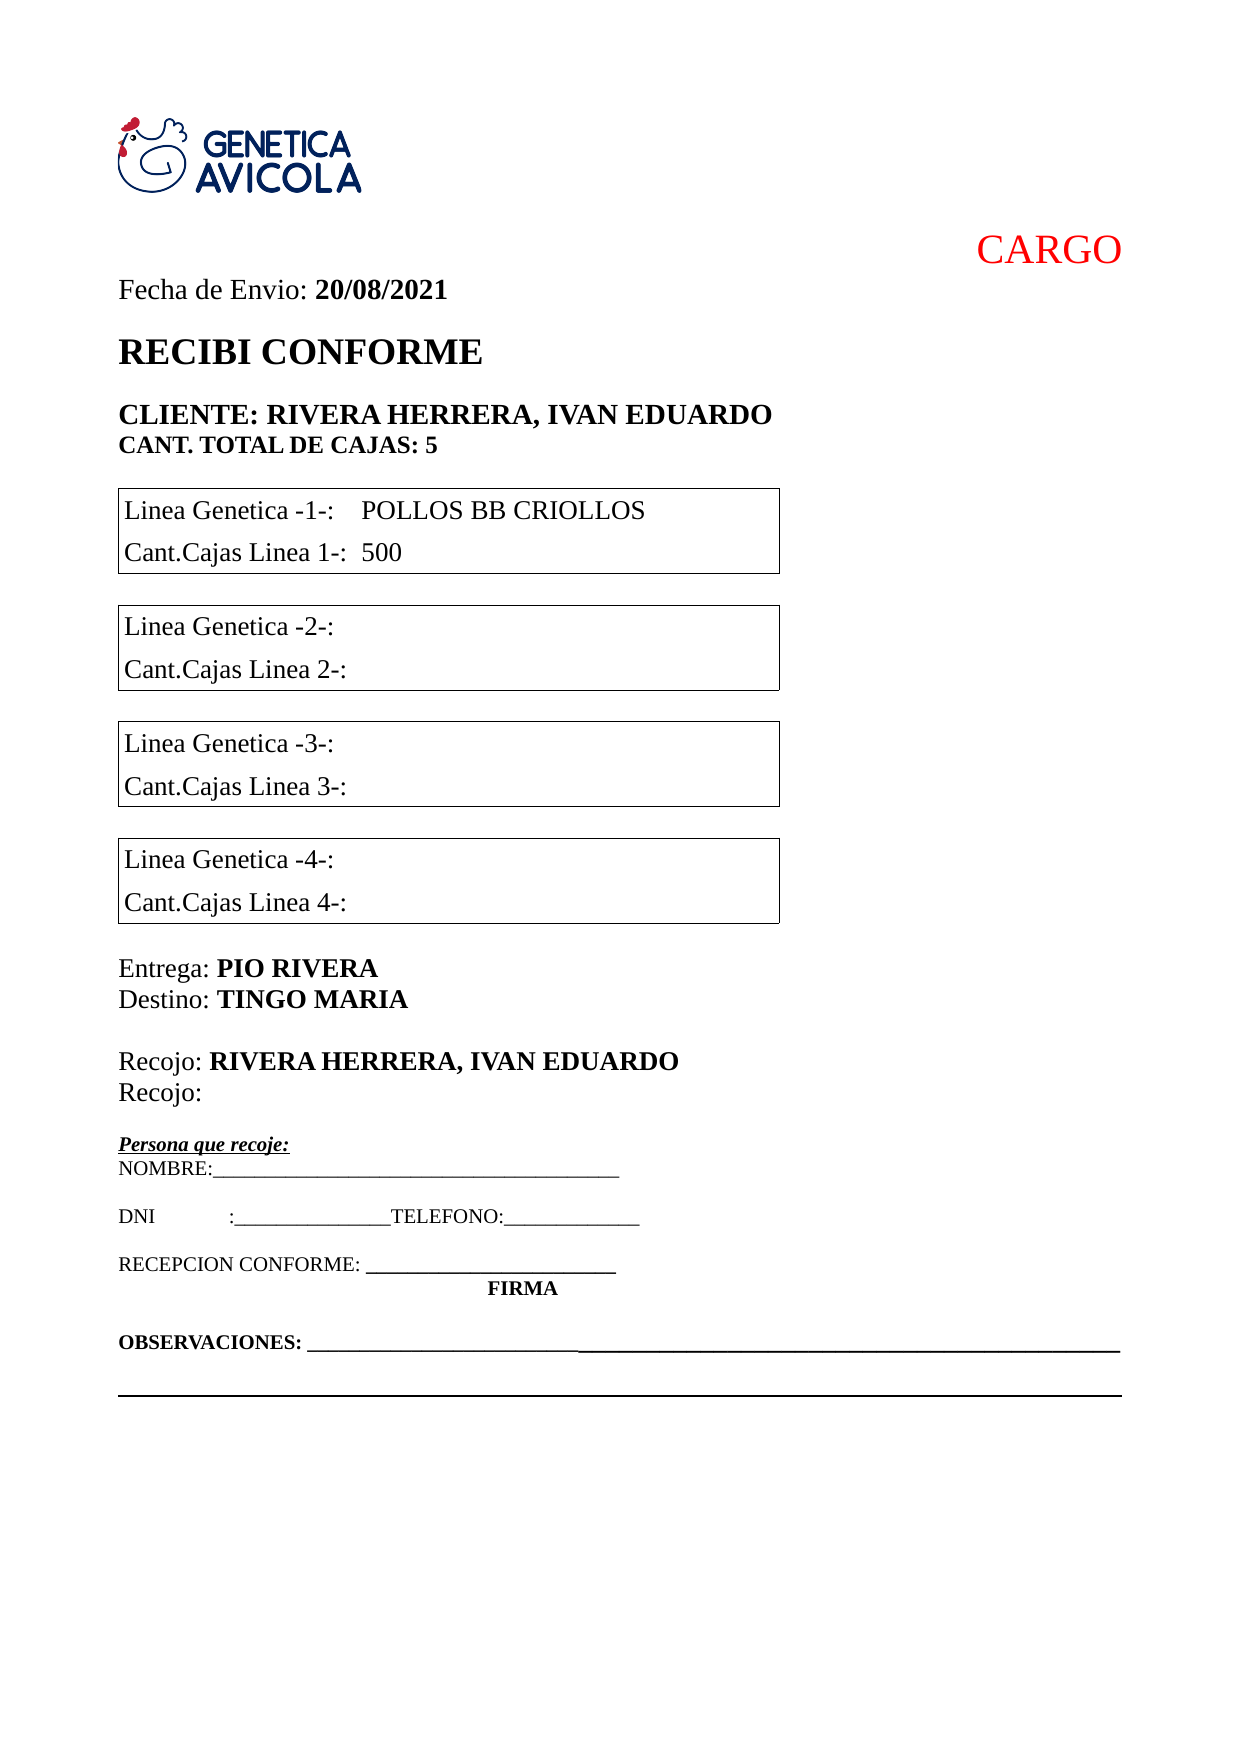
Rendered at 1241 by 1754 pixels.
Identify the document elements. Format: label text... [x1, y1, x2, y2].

table_cell [356, 606, 779, 647]
text Entrega: PIO RIVERA [118, 952, 1122, 983]
table_cell [356, 807, 779, 838]
text CLIENTE: RIVERA HERRERA, IVAN EDUARDO [118, 397, 1122, 431]
text RECIBI CONFORME [118, 330, 1122, 373]
text RECEPCION CONFORME: ________________________ [118, 1252, 1122, 1276]
picture [117, 117, 362, 193]
text CANT. TOTAL DE CAJAS: 5 [118, 431, 1122, 459]
text CARGO [118, 224, 1122, 272]
table_cell [356, 880, 779, 923]
text NOMBRE:_______________________________________ [118, 1156, 1122, 1180]
table_cell Linea Genetica -3-: [119, 722, 356, 764]
table_cell [356, 722, 779, 764]
text DNI :_______________TELEFONO:_____________ [118, 1204, 1122, 1228]
table_cell [118, 574, 356, 604]
table_cell [356, 647, 779, 690]
table_cell Cant.Cajas Linea 3-: [119, 764, 356, 806]
table_cell [356, 691, 779, 721]
text Recojo: [118, 1076, 1122, 1108]
table_header POLLOS BB CRIOLLOS [356, 489, 779, 531]
text Recojo: RIVERA HERRERA, IVAN EDUARDO [118, 1045, 1122, 1076]
table_cell [356, 574, 779, 604]
table_cell [118, 807, 356, 838]
table_cell Linea Genetica -2-: [119, 606, 356, 647]
text Fecha de Envio: 20/08/2021 [118, 272, 1122, 306]
table_cell Cant.Cajas Linea 4-: [119, 880, 356, 923]
table_header Linea Genetica -1-: [119, 489, 356, 531]
table_cell [118, 691, 356, 721]
text FIRMA [118, 1276, 1122, 1300]
table_cell [356, 764, 779, 806]
table_cell Linea Genetica -4-: [119, 839, 356, 880]
text OBSERVACIONES: __________________________________________________________________ [118, 1324, 1122, 1355]
table_cell [356, 839, 779, 880]
table_cell Cant.Cajas Linea 2-: [119, 647, 356, 690]
text Destino: TINGO MARIA [118, 983, 1122, 1014]
table_cell 500 [356, 531, 779, 573]
text Persona que recoje: [118, 1132, 1122, 1156]
table_cell Cant.Cajas Linea 1-: [119, 531, 356, 573]
